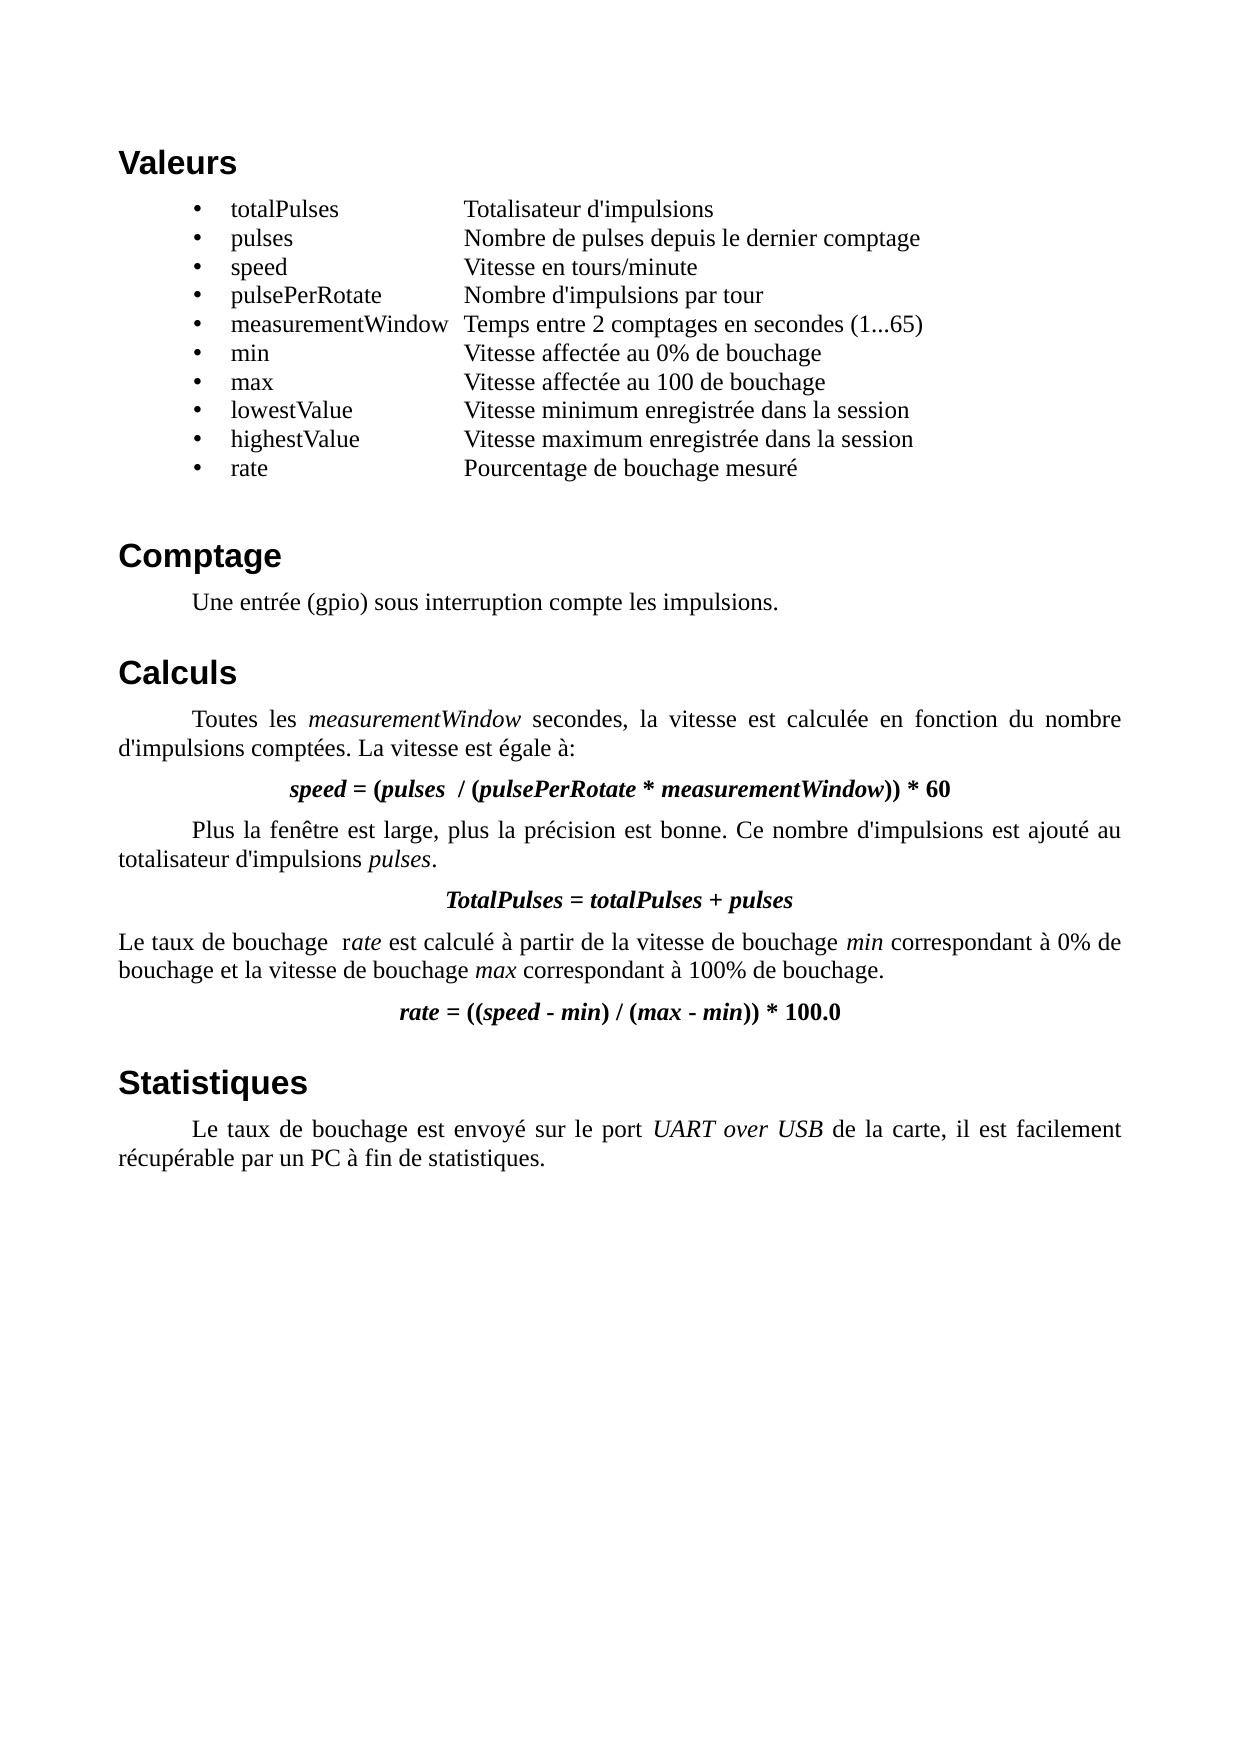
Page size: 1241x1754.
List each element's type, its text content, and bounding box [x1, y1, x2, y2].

subtitle Comptage [118, 536, 1122, 574]
list speed Vitesse en tours/minute [193, 252, 1122, 281]
text speed = (pulses / (pulsePerRotate * measurementWindow)) * 60 [118, 774, 1122, 803]
list pulses Nombre de pulses depuis le dernier comptage [193, 223, 1122, 252]
list min Vitesse affectée au 0% de bouchage [193, 338, 1122, 367]
text Une entrée (gpio) sous interruption compte les impulsions. [118, 587, 1122, 615]
subtitle Calculs [118, 653, 1122, 692]
text Le taux de bouchage est envoyé sur le port UART over USB de la carte, il est facilement récupérable par un PC à fin de statistiques. [118, 1114, 1122, 1171]
text TotalPulses = totalPulses + pulses [118, 885, 1122, 914]
text Le taux de bouchage rate est calculé à partir de la vitesse de bouchage min correspondant à 0% de bouchage et la vitesse de bouchage max correspondant à 100% de bouchage. [118, 927, 1122, 984]
list lowestValue Vitesse minimum enregistrée dans la session [193, 396, 1122, 424]
text Toutes les measurementWindow secondes, la vitesse est calculée en fonction du nombre d'impulsions comptées. La vitesse est égale à: [118, 704, 1122, 762]
text rate = ((speed - min) / (max - min)) * 100.0 [118, 997, 1122, 1025]
subtitle Statistiques [118, 1063, 1122, 1101]
subtitle Valeurs [118, 143, 1122, 182]
list totalPulses Totalisateur d'impulsions [193, 194, 1122, 223]
list pulsePerRotate Nombre d'impulsions par tour [193, 281, 1122, 309]
list rate Pourcentage de bouchage mesuré [193, 453, 1122, 482]
list highestValue Vitesse maximum enregistrée dans la session [193, 424, 1122, 453]
list measurementWindow Temps entre 2 comptages en secondes (1...65) [193, 309, 1122, 338]
list max Vitesse affectée au 100 de bouchage [193, 367, 1122, 396]
text Plus la fenêtre est large, plus la précision est bonne. Ce nombre d'impulsions est ajouté au totalisateur d'impulsions pulses. [118, 815, 1122, 873]
